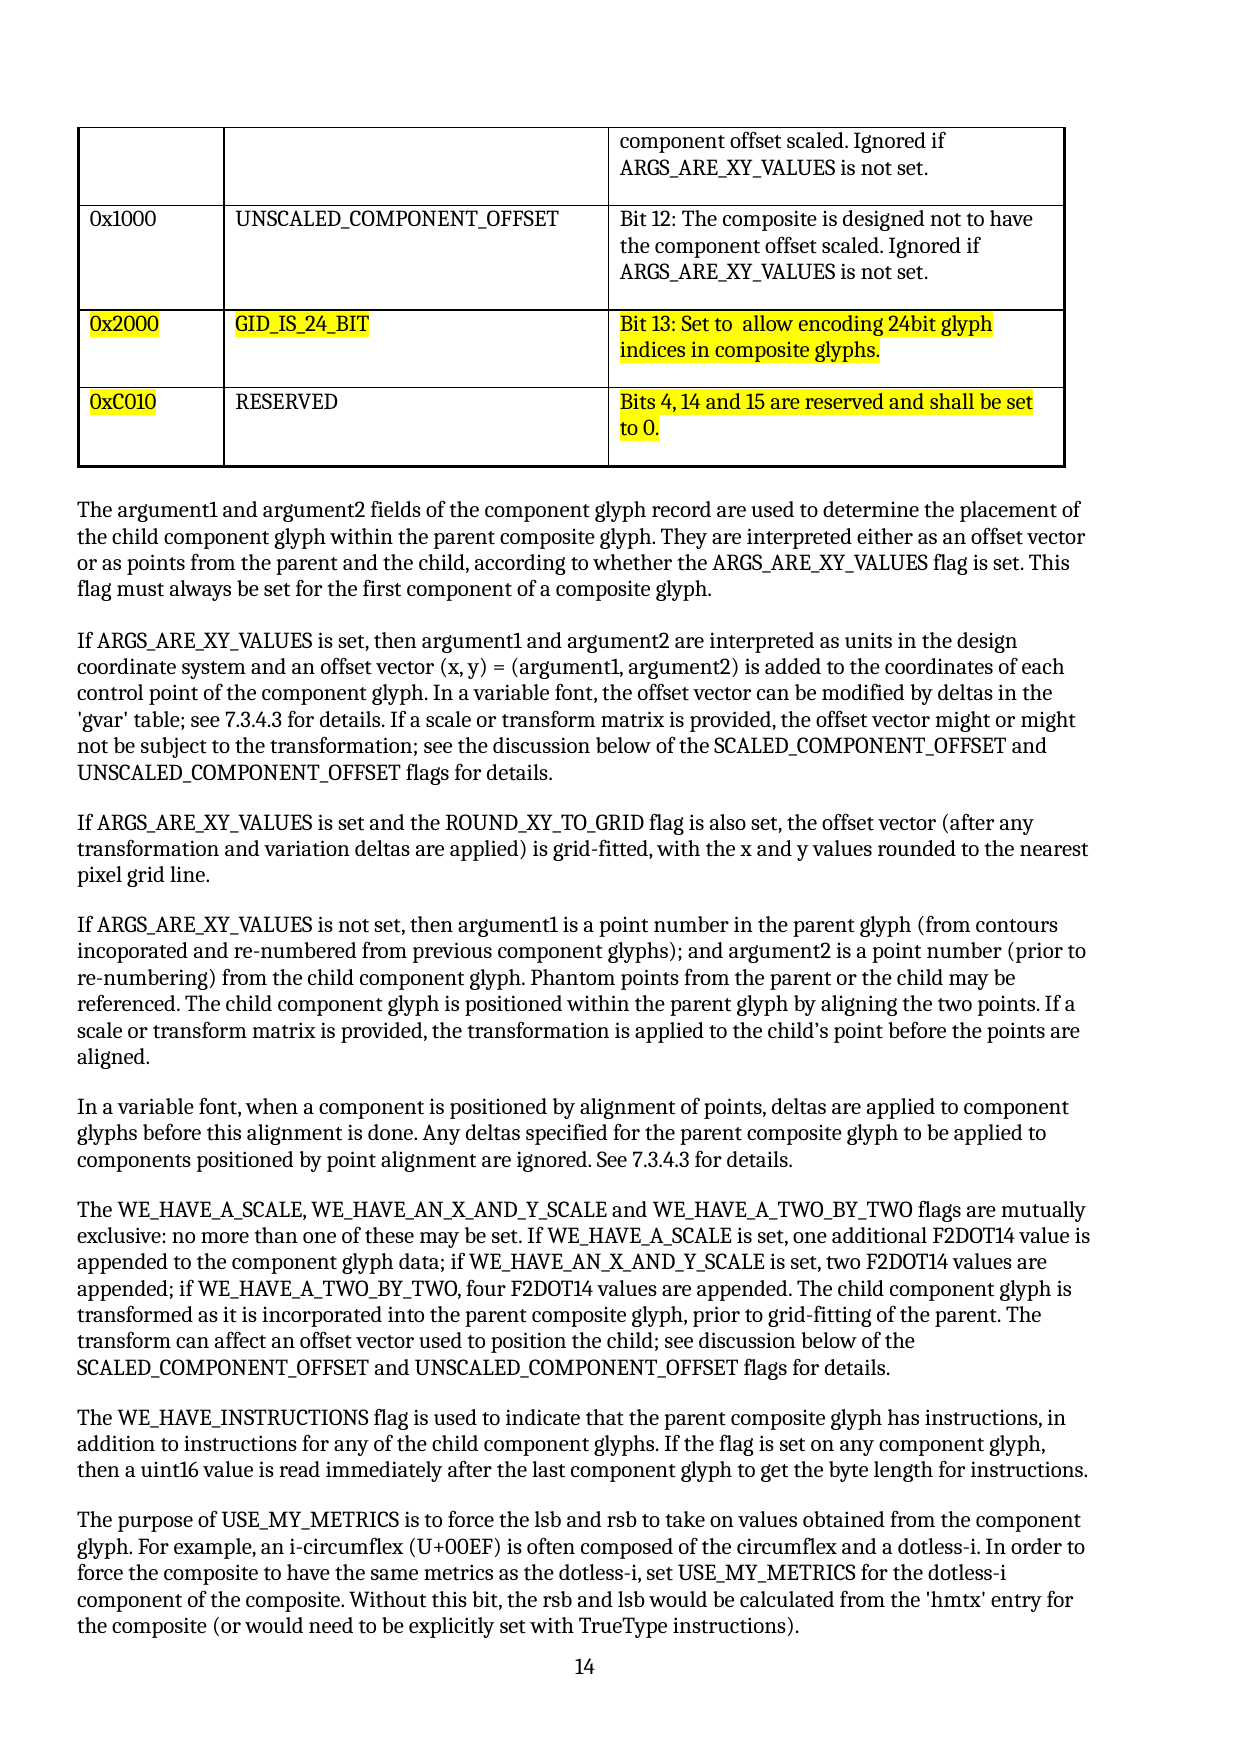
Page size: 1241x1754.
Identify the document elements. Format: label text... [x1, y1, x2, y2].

text The argument1 and argument2 fields of the component glyph record are used to determine the placement of the child component glyph within the parent composite glyph. They are interpreted either as an offset vector or as points from the parent and the child, according to whether the ARGS_ARE_XY_VALUES flag is set. This flag must always be set for the first component of a composite glyph. [77, 497, 1093, 602]
table_cell Bit 13: Set to allow encoding 24bit glyph indices in composite glyphs. [609, 311, 1063, 387]
table_cell Bits 4, 14 and 15 are reserved and shall be set to 0. [609, 388, 1063, 465]
table_cell UNSCALED_COMPONENT_OFFSET [225, 206, 608, 309]
table_cell 0xC010 [80, 388, 223, 465]
text If ARGS_ARE_XY_VALUES is not set, then argument1 is a point number in the parent glyph (from contours incoporated and re-numbered from previous component glyphs); and argument2 is a point number (prior to re-numbering) from the child component glyph. Phantom points from the parent or the child may be referenced. The child component glyph is positioned within the parent glyph by aligning the two points. If a scale or transform matrix is provided, the transformation is applied to the child’s point before the points are aligned. [77, 912, 1093, 1070]
table_cell 0x2000 [80, 311, 223, 387]
table_cell RESERVED [225, 388, 608, 465]
text In a variable font, when a component is positioned by alignment of points, deltas are applied to component glyphs before this alignment is done. Any deltas specified for the parent composite glyph to be applied to components positioned by point alignment are ignored. See 7.3.4.3 for details. [77, 1094, 1093, 1173]
table_cell Bit 12: The composite is designed not to have the component offset scaled. Ignored if ARGS_ARE_XY_VALUES is not set. [609, 206, 1063, 309]
text If ARGS_ARE_XY_VALUES is set, then argument1 and argument2 are interpreted as units in the design coordinate system and an offset vector (x, y) = (argument1, argument2) is added to the coordinates of each control point of the component glyph. In a variable font, the offset vector can be modified by deltas in the 'gvar' table; see 7.3.4.3 for details. If a scale or transform matrix is provided, the offset vector might or might not be subject to the transformation; see the discussion below of the SCALED_COMPONENT_OFFSET and UNSCALED_COMPONENT_OFFSET flags for details. [77, 627, 1093, 786]
table_cell 0x1000 [80, 206, 223, 309]
table_cell component offset scaled. Ignored if ARGS_ARE_XY_VALUES is not set. [609, 128, 1063, 205]
table_cell GID_IS_24_BIT [225, 311, 608, 387]
text The WE_HAVE_A_SCALE, WE_HAVE_AN_X_AND_Y_SCALE and WE_HAVE_A_TWO_BY_TWO flags are mutually exclusive: no more than one of these may be set. If WE_HAVE_A_SCALE is set, one additional F2DOT14 value is appended to the component glyph data; if WE_HAVE_AN_X_AND_Y_SCALE is set, two F2DOT14 values are appended; if WE_HAVE_A_TWO_BY_TWO, four F2DOT14 values are appended. The child component glyph is transformed as it is incorporated into the parent composite glyph, prior to grid-fitting of the parent. The transform can affect an offset vector used to position the child; see discussion below of the SCALED_COMPONENT_OFFSET and UNSCALED_COMPONENT_OFFSET flags for details. [77, 1196, 1093, 1381]
table_cell [80, 128, 223, 205]
text The purpose of USE_MY_METRICS is to force the lsb and rsb to take on values obtained from the component glyph. For example, an i-circumflex (U+00EF) is often composed of the circumflex and a dotless-i. In order to force the composite to have the same metrics as the dotless-i, set USE_MY_METRICS for the dotless-i component of the composite. Without this bit, the rsb and lsb would be calculated from the 'hmtx' entry for the composite (or would need to be explicitly set with TrueType instructions). [77, 1507, 1093, 1639]
table_cell [225, 128, 608, 205]
text The WE_HAVE_INSTRUCTIONS flag is used to indicate that the parent composite glyph has instructions, in addition to instructions for any of the child component glyphs. If the flag is set on any component glyph, then a uint16 value is read immediately after the last component glyph to get the byte length for instructions. [77, 1404, 1093, 1484]
text If ARGS_ARE_XY_VALUES is set and the ROUND_XY_TO_GRID flag is also set, the offset vector (after any transformation and variation deltas are applied) is grid-fitted, with the x and y values rounded to the nearest pixel grid line. [77, 809, 1093, 888]
